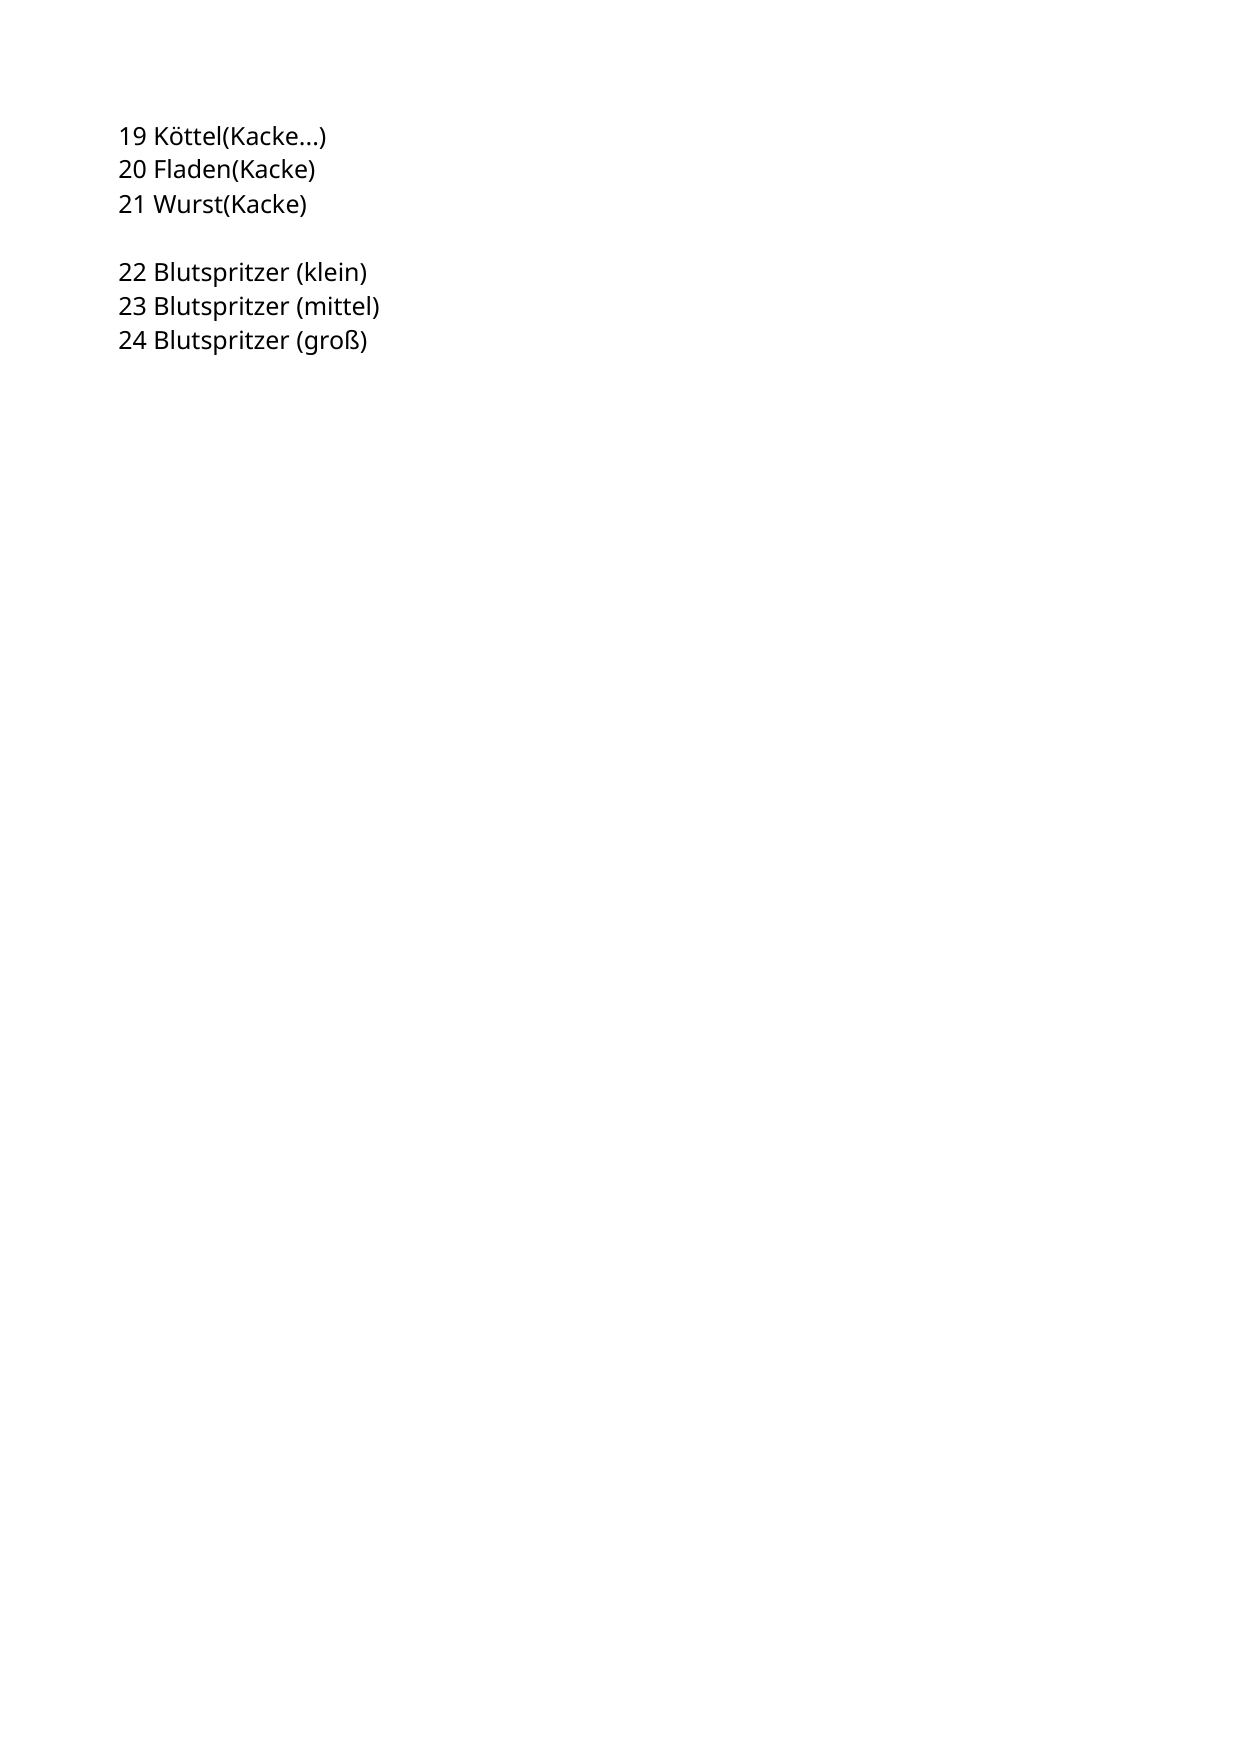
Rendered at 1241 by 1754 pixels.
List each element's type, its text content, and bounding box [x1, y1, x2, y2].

text 19 Köttel(Kacke...) [118, 118, 1122, 152]
text 22 Blutspritzer (klein) [118, 254, 1122, 288]
text 21 Wurst(Kacke) [118, 186, 1122, 220]
text 20 Fladen(Kacke) [118, 152, 1122, 186]
text 24 Blutspritzer (groß) [118, 322, 1122, 357]
text 23 Blutspritzer (mittel) [118, 288, 1122, 322]
